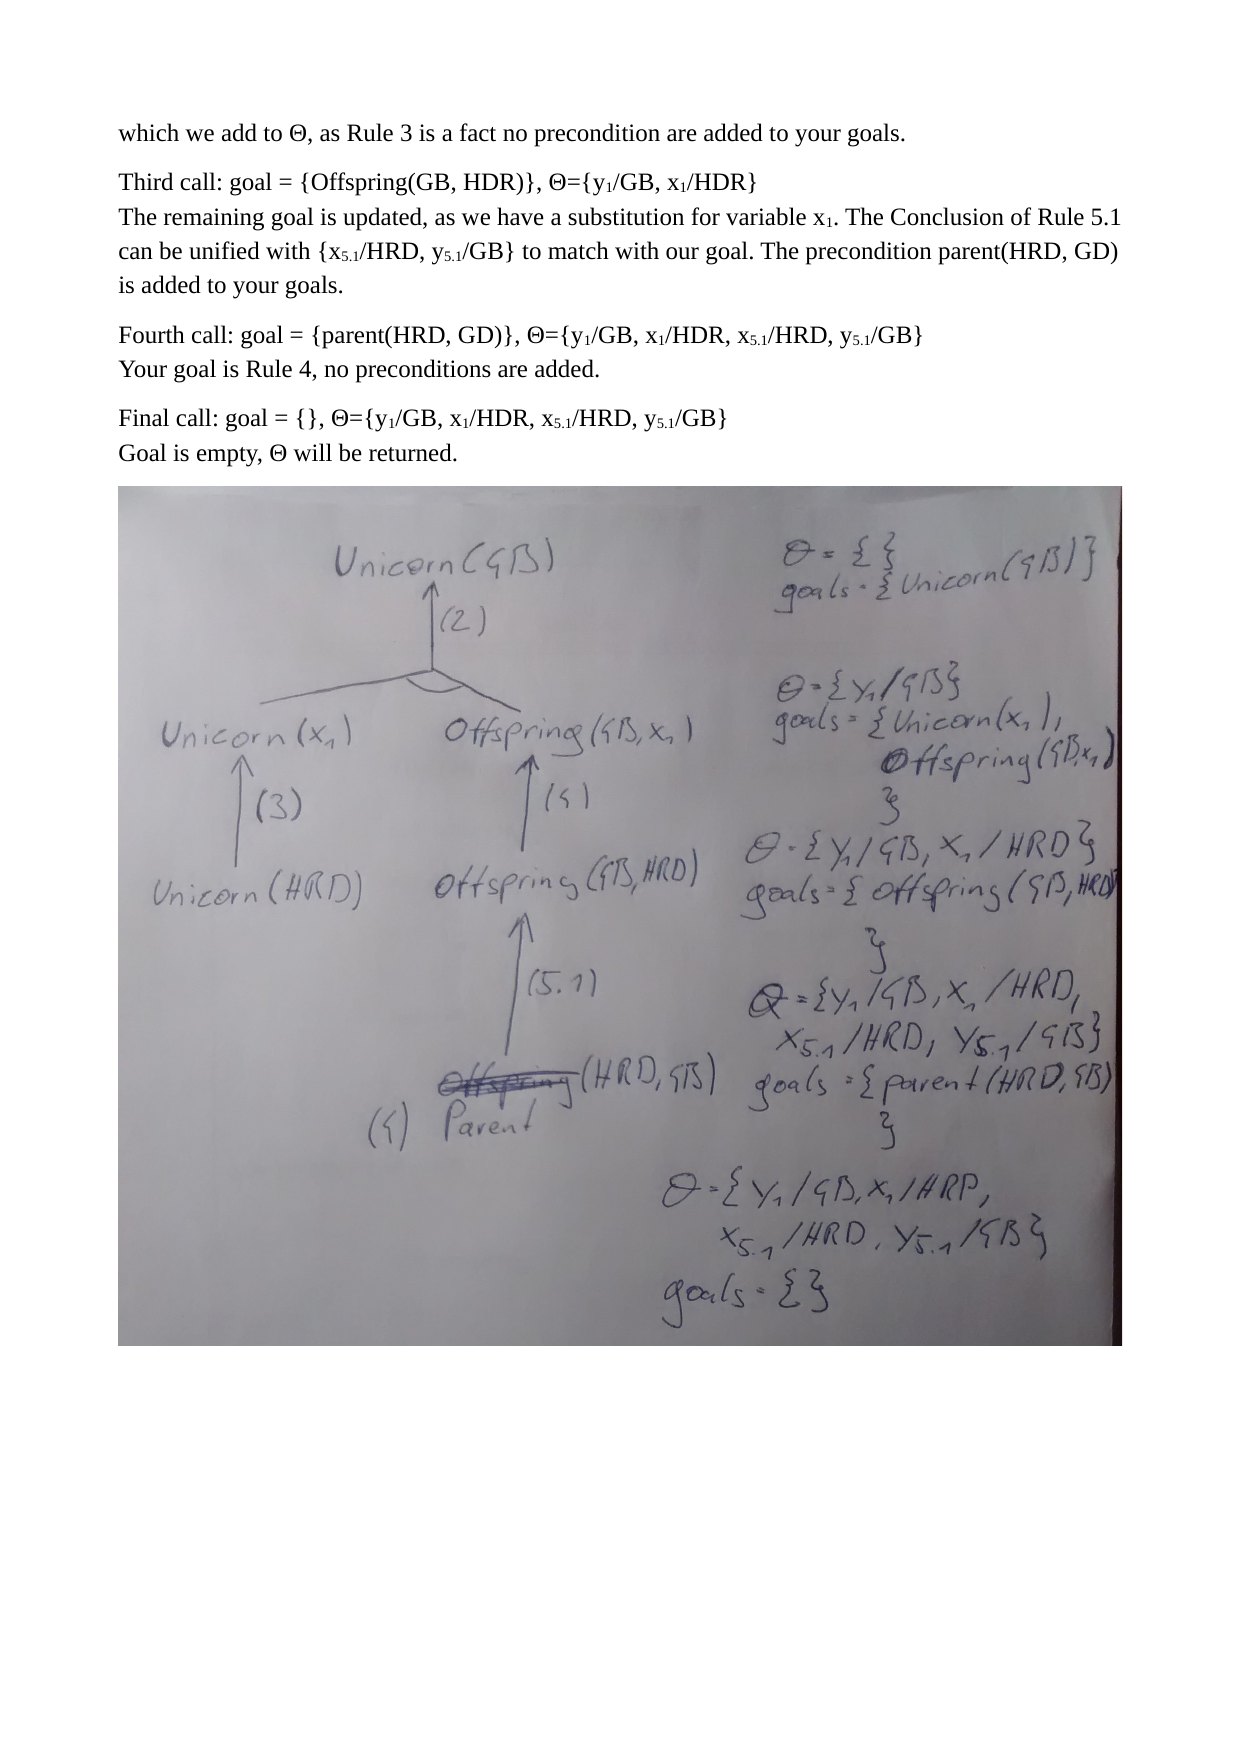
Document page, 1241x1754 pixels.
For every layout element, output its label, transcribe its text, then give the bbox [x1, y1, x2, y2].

text which we add to Θ, as Rule 3 is a fact no precondition are added to your goals. [118, 118, 1122, 147]
picture [118, 486, 1123, 1346]
text Third call: goal = {Offspring(GB, HDR)}, Θ={y1/GB, x1/HDR} The remaining goal is updated, as we have a substitution for variable x1. The Conclusion of Rule 5.1 can be unified with {x5.1/HRD, y5.1/GB} to match with our goal. The precondition parent(HRD, GD) is added to your goals. [118, 167, 1122, 299]
text Fourth call: goal = {parent(HRD, GD)}, Θ={y1/GB, x1/HDR, x5.1/HRD, y5.1/GB} Your goal is Rule 4, no preconditions are added. [118, 320, 1122, 383]
text Final call: goal = {}, Θ={y1/GB, x1/HDR, x5.1/HRD, y5.1/GB} Goal is empty, Θ will be returned. [118, 403, 1122, 466]
